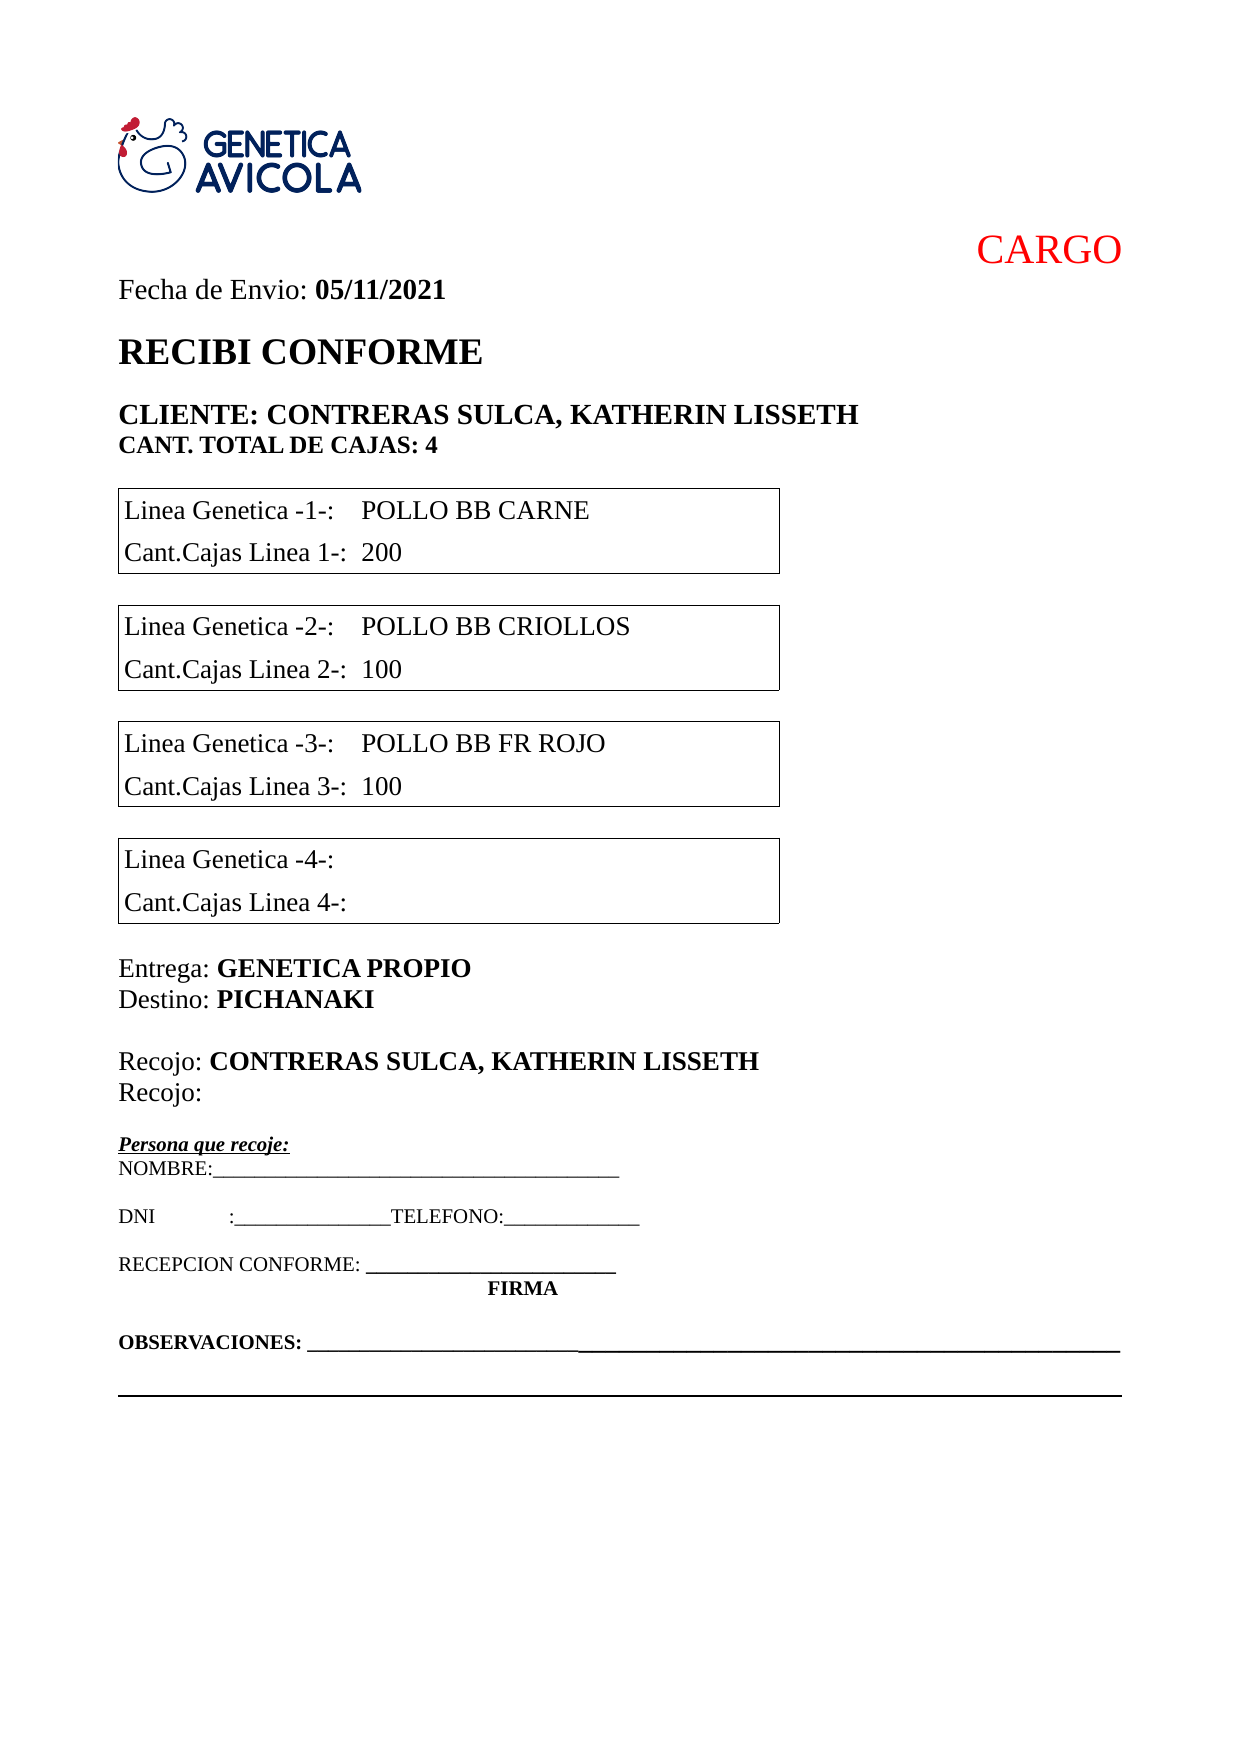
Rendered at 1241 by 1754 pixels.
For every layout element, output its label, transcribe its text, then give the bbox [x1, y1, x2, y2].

table_cell Linea Genetica -3-: [119, 722, 356, 764]
table_cell 100 [356, 764, 779, 806]
text Persona que recoje: [118, 1132, 1122, 1156]
table_cell Linea Genetica -2-: [119, 606, 356, 647]
table_cell [118, 574, 356, 604]
table_cell Cant.Cajas Linea 1-: [119, 531, 356, 573]
table_cell Linea Genetica -4-: [119, 839, 356, 880]
text RECIBI CONFORME [118, 330, 1122, 373]
table_cell [356, 839, 779, 880]
text CARGO [118, 224, 1122, 272]
picture [117, 117, 362, 193]
table_cell [356, 691, 779, 721]
table_header POLLO BB CARNE [356, 489, 779, 531]
table_cell [118, 691, 356, 721]
text NOMBRE:_______________________________________ [118, 1156, 1122, 1180]
table_cell [356, 807, 779, 838]
text CANT. TOTAL DE CAJAS: 4 [118, 431, 1122, 459]
table_cell [118, 807, 356, 838]
text Recojo: [118, 1076, 1122, 1108]
text Entrega: GENETICA PROPIO [118, 952, 1122, 983]
table_cell Cant.Cajas Linea 3-: [119, 764, 356, 806]
table_cell Cant.Cajas Linea 2-: [119, 647, 356, 690]
table_header Linea Genetica -1-: [119, 489, 356, 531]
table_cell [356, 880, 779, 923]
table_cell Cant.Cajas Linea 4-: [119, 880, 356, 923]
table_cell 200 [356, 531, 779, 573]
table_cell POLLO BB CRIOLLOS [356, 606, 779, 647]
text Destino: PICHANAKI [118, 983, 1122, 1014]
text DNI :_______________TELEFONO:_____________ [118, 1204, 1122, 1228]
text OBSERVACIONES: __________________________________________________________________ [118, 1324, 1122, 1355]
table_cell POLLO BB FR ROJO [356, 722, 779, 764]
text Recojo: CONTRERAS SULCA, KATHERIN LISSETH [118, 1045, 1122, 1076]
table_cell [356, 574, 779, 604]
text RECEPCION CONFORME: ________________________ [118, 1252, 1122, 1276]
text CLIENTE: CONTRERAS SULCA, KATHERIN LISSETH [118, 397, 1122, 431]
text FIRMA [118, 1276, 1122, 1300]
table_cell 100 [356, 647, 779, 690]
text Fecha de Envio: 05/11/2021 [118, 272, 1122, 306]
